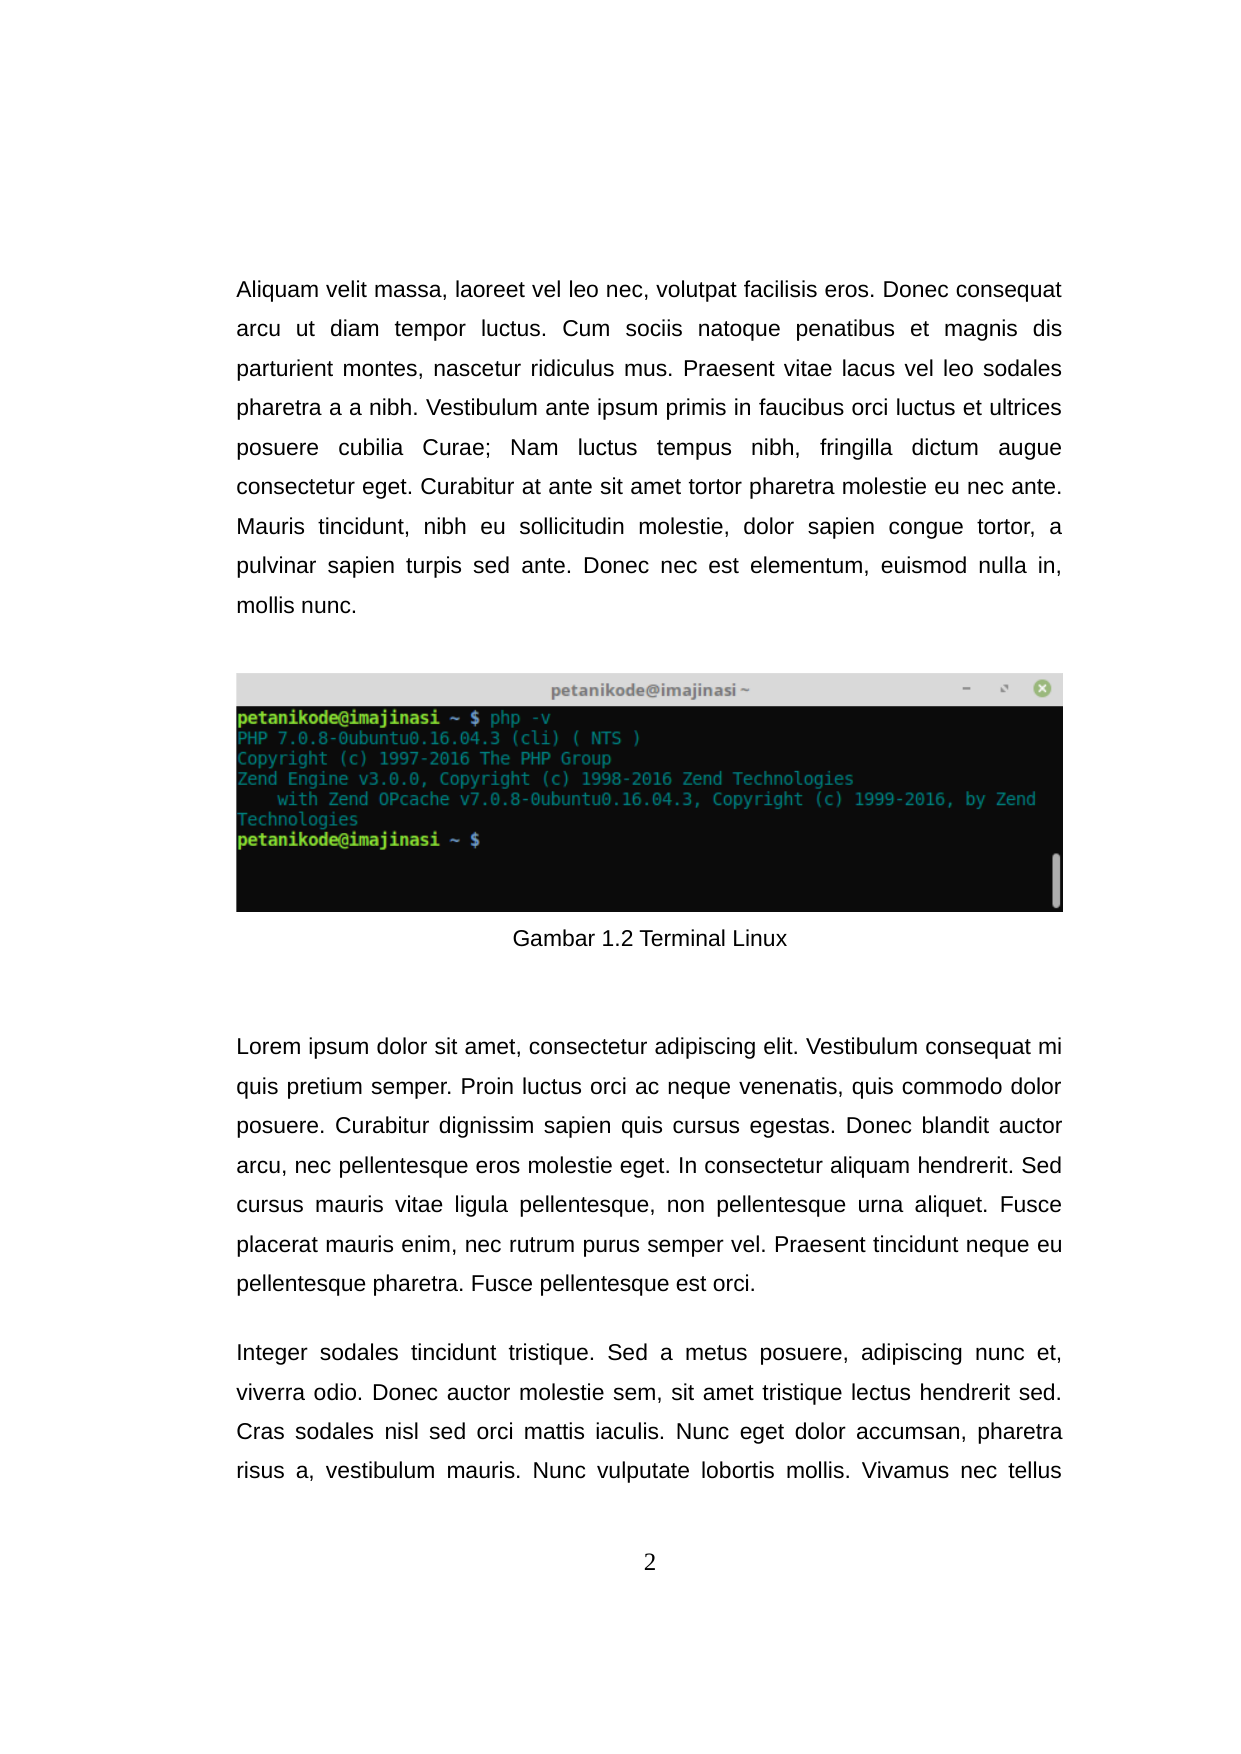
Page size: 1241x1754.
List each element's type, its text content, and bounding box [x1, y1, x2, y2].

text Aliquam velit massa, laoreet vel leo nec, volutpat facilisis eros. Donec consequat arcu ut diam tempor luctus. Cum sociis natoque penatibus et magnis dis parturient montes, nascetur ridiculus mus. Praesent vitae lacus vel leo sodales pharetra a a nibh. Vestibulum ante ipsum primis in faucibus orci luctus et ultrices posuere cubilia Curae; Nam luctus tempus nibh, fringilla dictum augue consectetur eget. Curabitur at ante sit amet tortor pharetra molestie eu nec ante. Mauris tincidunt, nibh eu sollicitudin molestie, dolor sapien congue tortor, a pulvinar sapien turpis sed ante. Donec nec est elementum, euismod nulla in, mollis nunc. [236, 236, 1063, 618]
text Integer sodales tincidunt tristique. Sed a metus posuere, adipiscing nunc et, viverra odio. Donec auctor molestie sem, sit amet tristique lectus hendrerit sed. Cras sodales nisl sed orci mattis iaculis. Nunc eget dolor accumsan, pharetra risus a, vestibulum mauris. Nunc vulputate lobortis mollis. Vivamus nec tellus [236, 1339, 1063, 1484]
text Gambar 1.2 Terminal Linux [236, 912, 1063, 951]
picture [236, 673, 1063, 912]
text Lorem ipsum dolor sit amet, consectetur adipiscing elit. Vestibulum consequat mi quis pretium semper. Proin luctus orci ac neque venenatis, quis commodo dolor posuere. Curabitur dignissim sapien quis cursus egestas. Donec blandit auctor arcu, nec pellentesque eros molestie eget. In consectetur aliquam hendrerit. Sed cursus mauris vitae ligula pellentesque, non pellentesque urna aliquet. Fusce placerat mauris enim, nec rutrum purus semper vel. Praesent tincidunt neque eu pellentesque pharetra. Fusce pellentesque est orci. [236, 1033, 1063, 1296]
